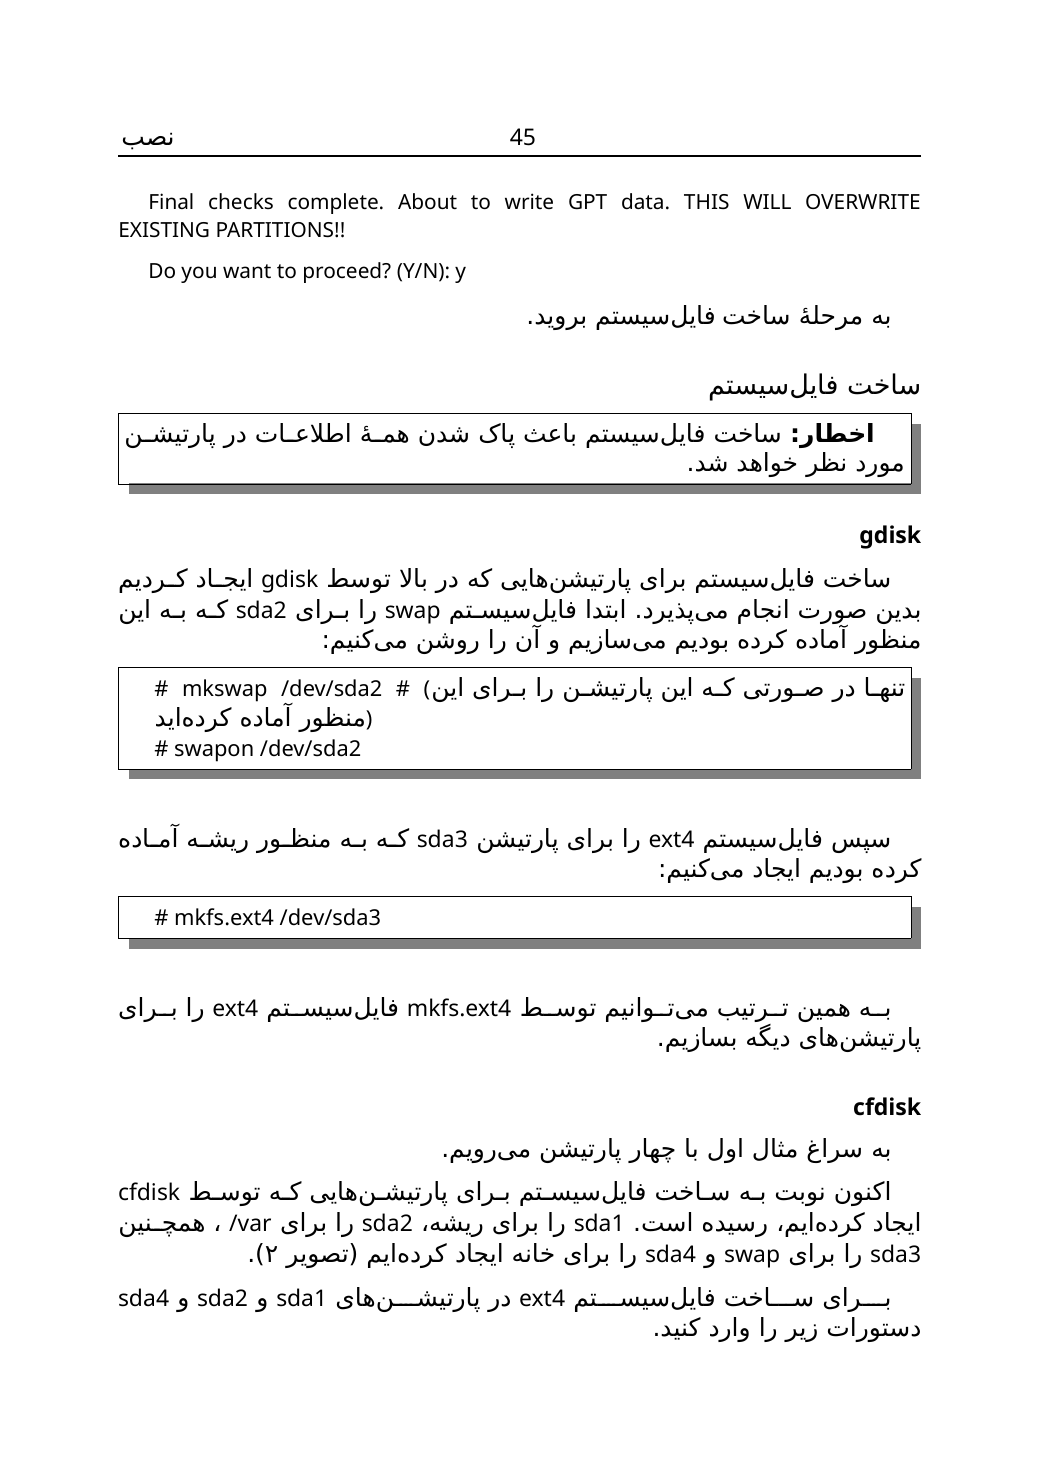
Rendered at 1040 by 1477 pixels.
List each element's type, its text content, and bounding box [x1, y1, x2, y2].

subtitle gdisk [118, 519, 921, 551]
text ساخت فایل‌سیستم برای پارتیشن‌هایی که در بالا توسط gdisk ایجاد کردیم بدین صورت انجام می‌پذیرد. ابتدا فایل‌سیستم swap را برای sda2 که به این منظور آماده کرده بودیم می‌سازیم و آن را روشن می‌کنیم: [118, 563, 921, 655]
text به مرحلهٔ ساخت فایل‌سیستم بروید. [118, 297, 921, 331]
text به سراغ مثال اول با چهار پارتیشن می‌رویم. [118, 1134, 921, 1163]
text سپس فایل‌سیستم ext4 را برای پارتیشن sda3 که به منظور ریشه آماده کرده بودیم ایجاد می‌کنیم: [118, 823, 921, 883]
text Do you want to proceed? (Y/N): y [118, 256, 921, 285]
subtitle ساخت فایل‌سیستم [118, 369, 921, 401]
table_header اخطار: ساخت فایل‌سیستم باعث پاک شدن همهٔ اطلاعات در پارتیشن مورد نظر خواهد شد. [119, 414, 911, 483]
text اکنون نوبت به ساخت فایل‌سیستم برای پارتیشن‌هایی که توسط cfdisk ایجاد کرده‌ایم، رسیده است. sda1 را برای ریشه، sda2 را برای ‎ /var، همچنین sda3 را برای swap و sda4 را برای خانه ایجاد کرده‌ایم (تصویر ۲). [118, 1176, 921, 1269]
subtitle cfdisk [118, 1090, 921, 1122]
table_header # mkfs.ext4 /dev/sda3 [119, 897, 911, 938]
text Final checks complete. About to write GPT data. THIS WILL OVERWRITE EXISTING PARTITIONS!! [118, 187, 921, 244]
text به همین ترتیب می‌توانیم توسط mkfs.ext4 فایل‌سیستم ext4 را برای پارتیشن‌های دیگه بسازیم. [118, 992, 921, 1053]
text برای ساخت فایل‌سیستم ext4 در پارتیشن‌های sda1 و sda2 و sda4 دستورات زیر را وارد کنید. [118, 1282, 921, 1342]
table_header # mkswap /dev/sda2 # (تنها در صورتی که این پارتیشن را برای این منظور آماده کرده‌اید) # swapon /dev/sda2 [119, 668, 911, 769]
